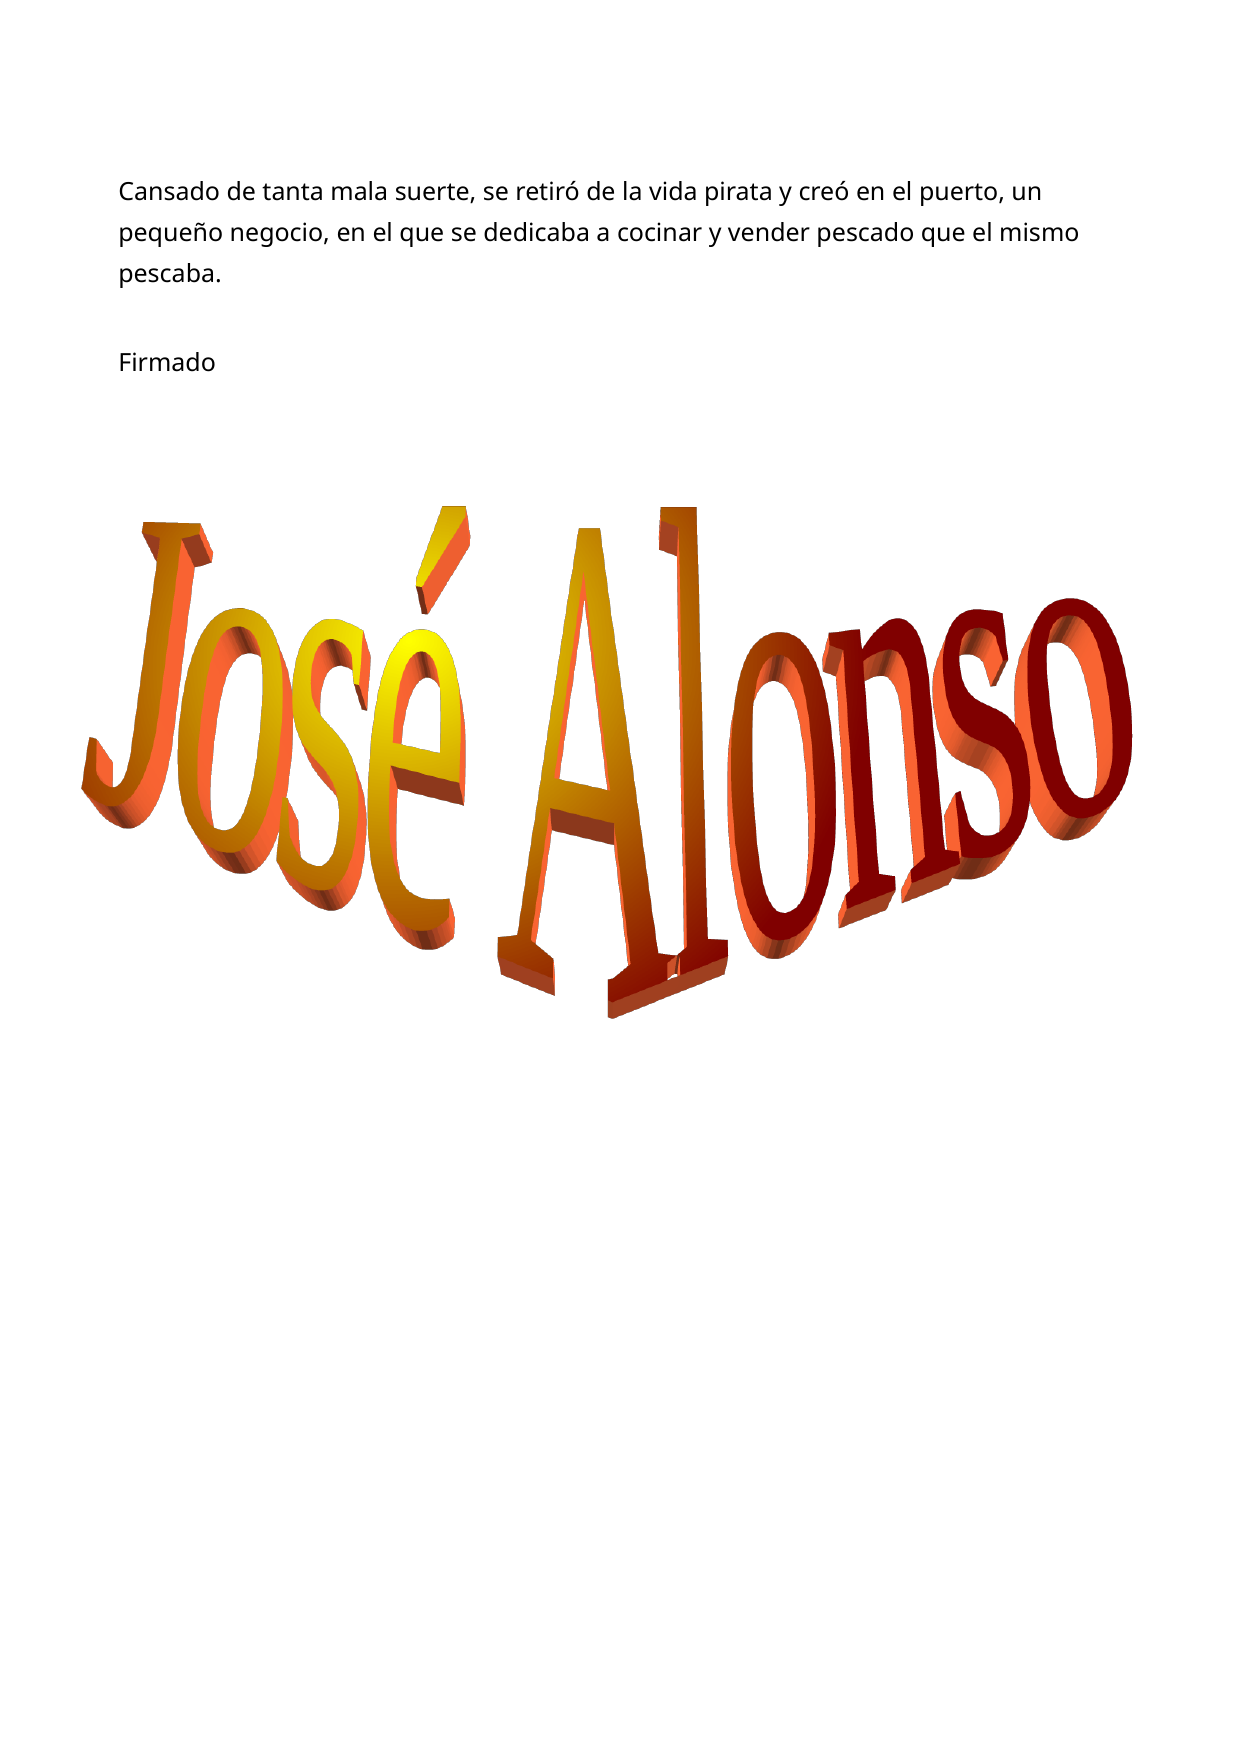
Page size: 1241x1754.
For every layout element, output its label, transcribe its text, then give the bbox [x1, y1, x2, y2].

text Cansado de tanta mala suerte, se retiró de la vida pirata y creó en el puerto, un pequeño negocio, en el que se dedicaba a cocinar y vender pescado que el mismo pescaba. [118, 173, 1122, 289]
text Firmado [118, 345, 1122, 379]
